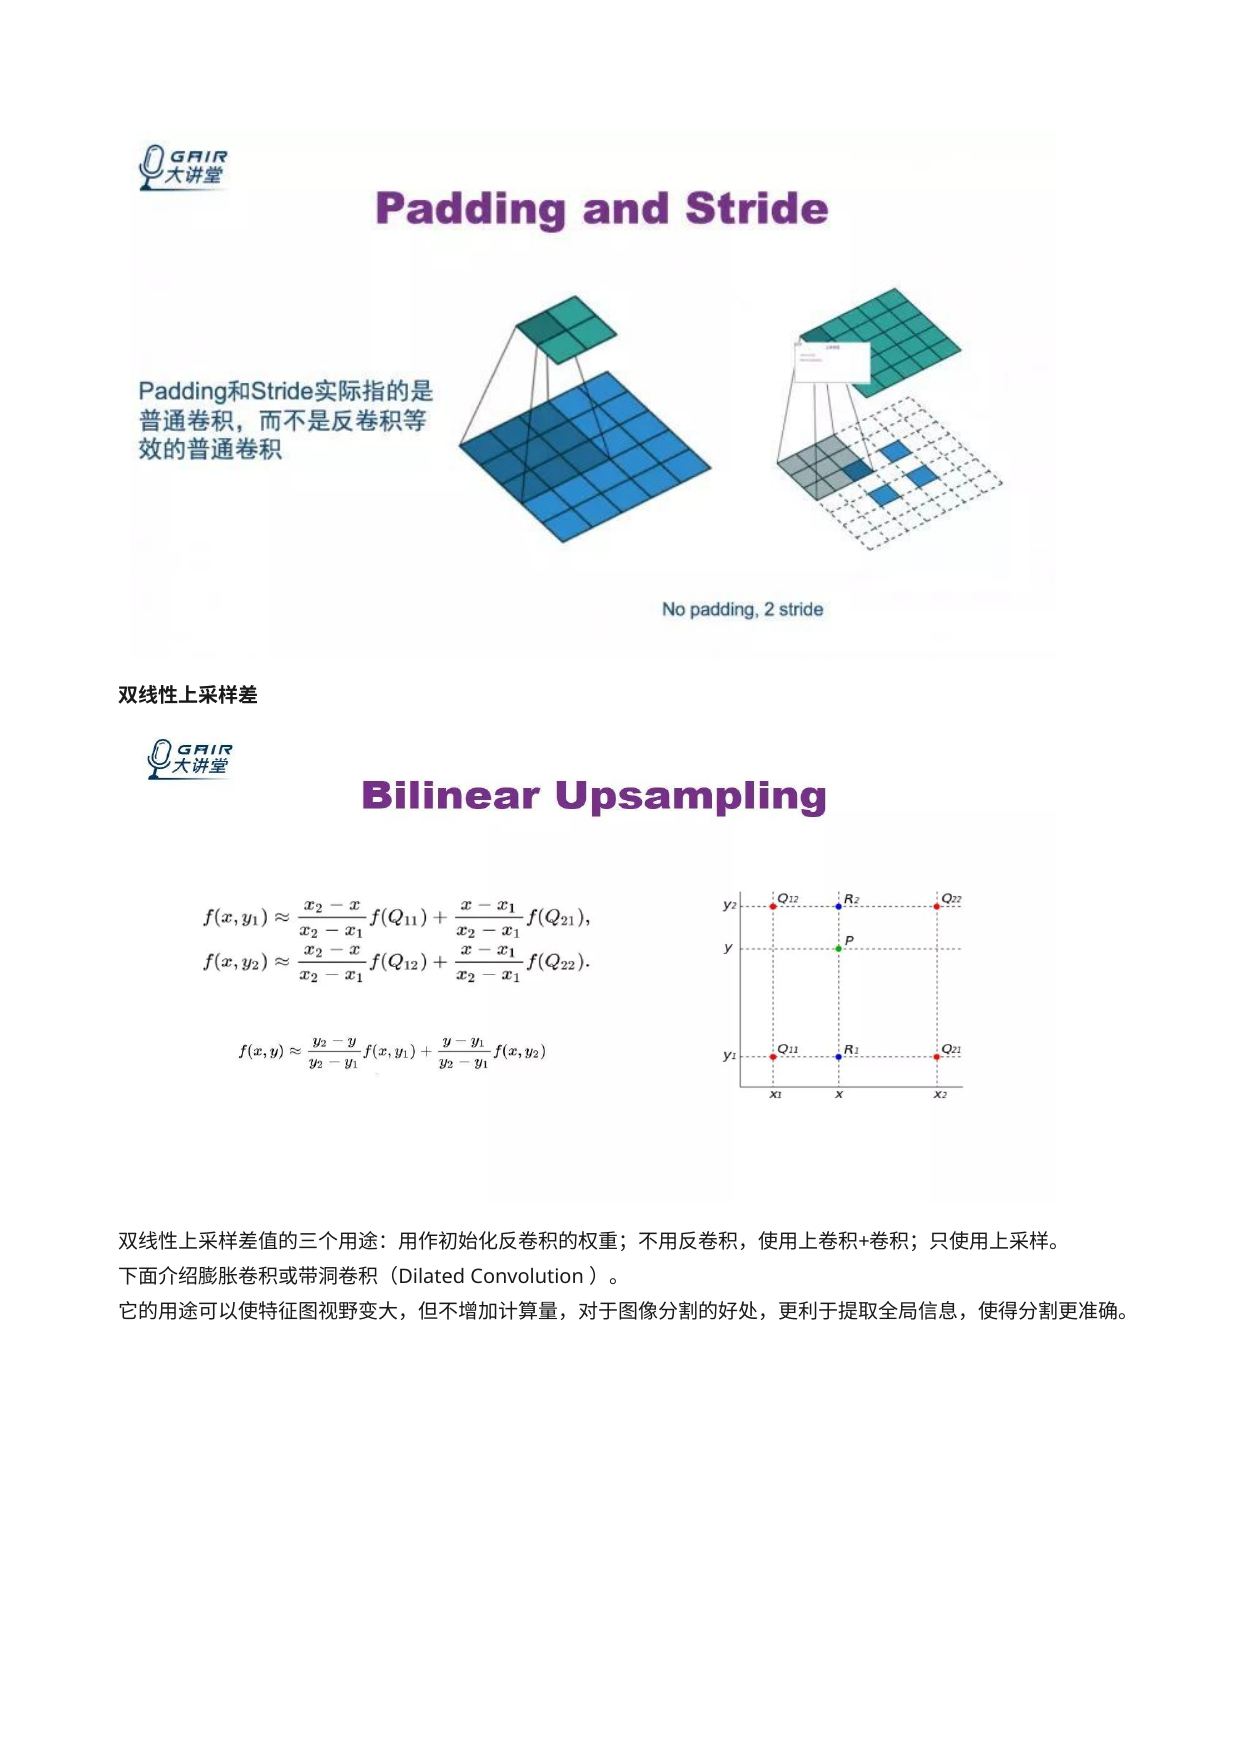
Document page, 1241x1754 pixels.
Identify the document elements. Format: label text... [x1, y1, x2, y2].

text 双线性上采样差值的三个用途：用作初始化反卷积的权重；不用反卷积，使用上卷积+卷积；只使用上采样。 [118, 1225, 1122, 1254]
text 它的用途可以使特征图视野变大，但不增加计算量，对于图像分割的好处，更利于提取全局信息，使得分割更准确。 [118, 1295, 1122, 1324]
text 下面介绍膨胀卷积或带洞卷积（Dilated Convolution ）。 [118, 1260, 1122, 1289]
picture [130, 130, 1056, 659]
picture [130, 726, 1057, 1204]
text 双线性上采样差 [118, 679, 1122, 708]
